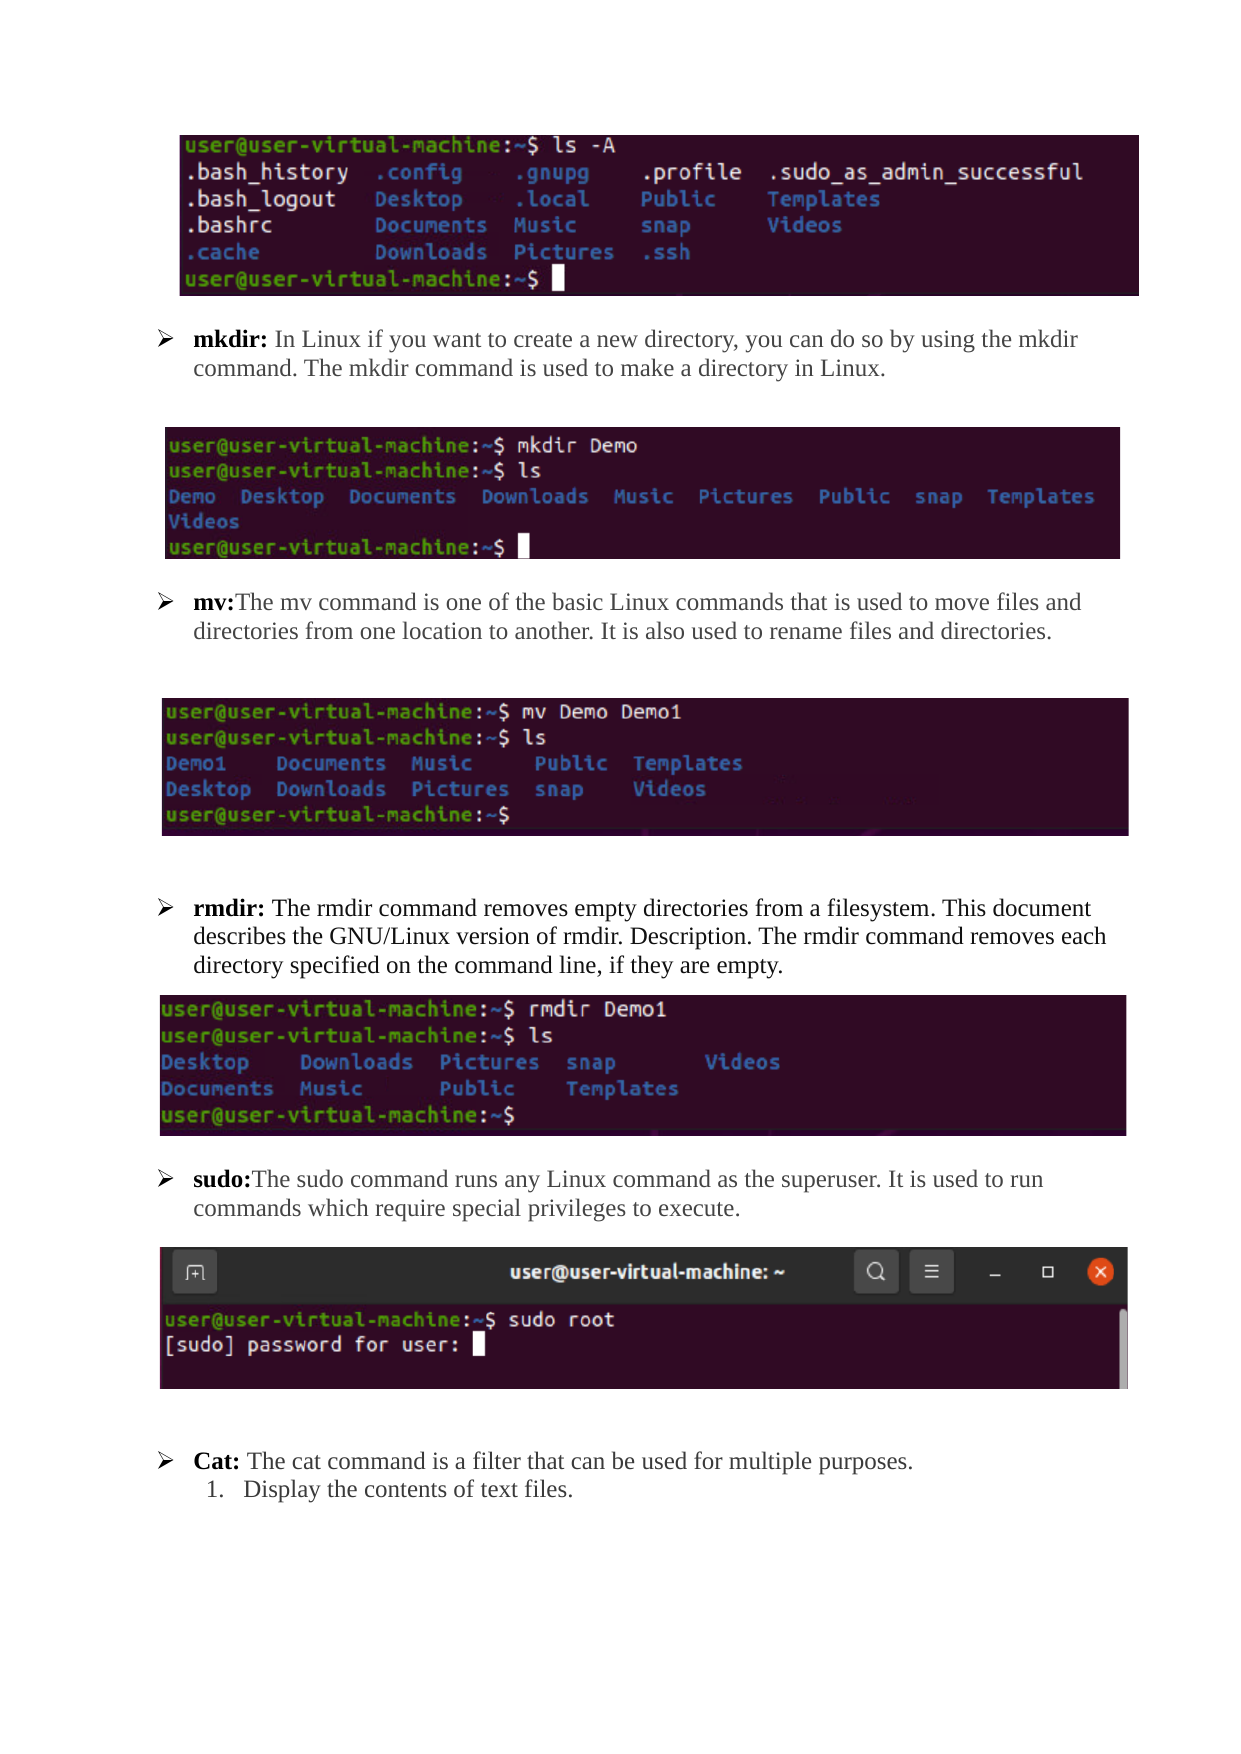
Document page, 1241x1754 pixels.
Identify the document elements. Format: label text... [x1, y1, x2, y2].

list mkdir: In Linux if you want to create a new directory, you can do so by using the mkdir command. The mkdir command is used to make a directory in Linux. [156, 324, 1122, 382]
list sudo:The sudo command runs any Linux command as the superuser. It is used to run commands which require special privileges to execute. [156, 1164, 1122, 1221]
picture [159, 995, 1127, 1136]
list mv:The mv command is one of the basic Linux commands that is used to move files and directories from one location to another. It is also used to rename files and directories. [156, 587, 1122, 644]
picture [159, 1247, 1128, 1389]
list Cat: The cat command is a filter that can be used for multiple purposes. [156, 1446, 1122, 1474]
picture [165, 427, 1121, 559]
list Display the contents of text files. [206, 1474, 1122, 1503]
list rmdir: The rmdir command removes empty directories from a filesystem. This document describes the GNU/Linux version of rmdir. Description. The rmdir command removes each directory specified on the command line, if they are empty. [156, 893, 1122, 979]
picture [161, 698, 1129, 836]
picture [179, 135, 1139, 296]
